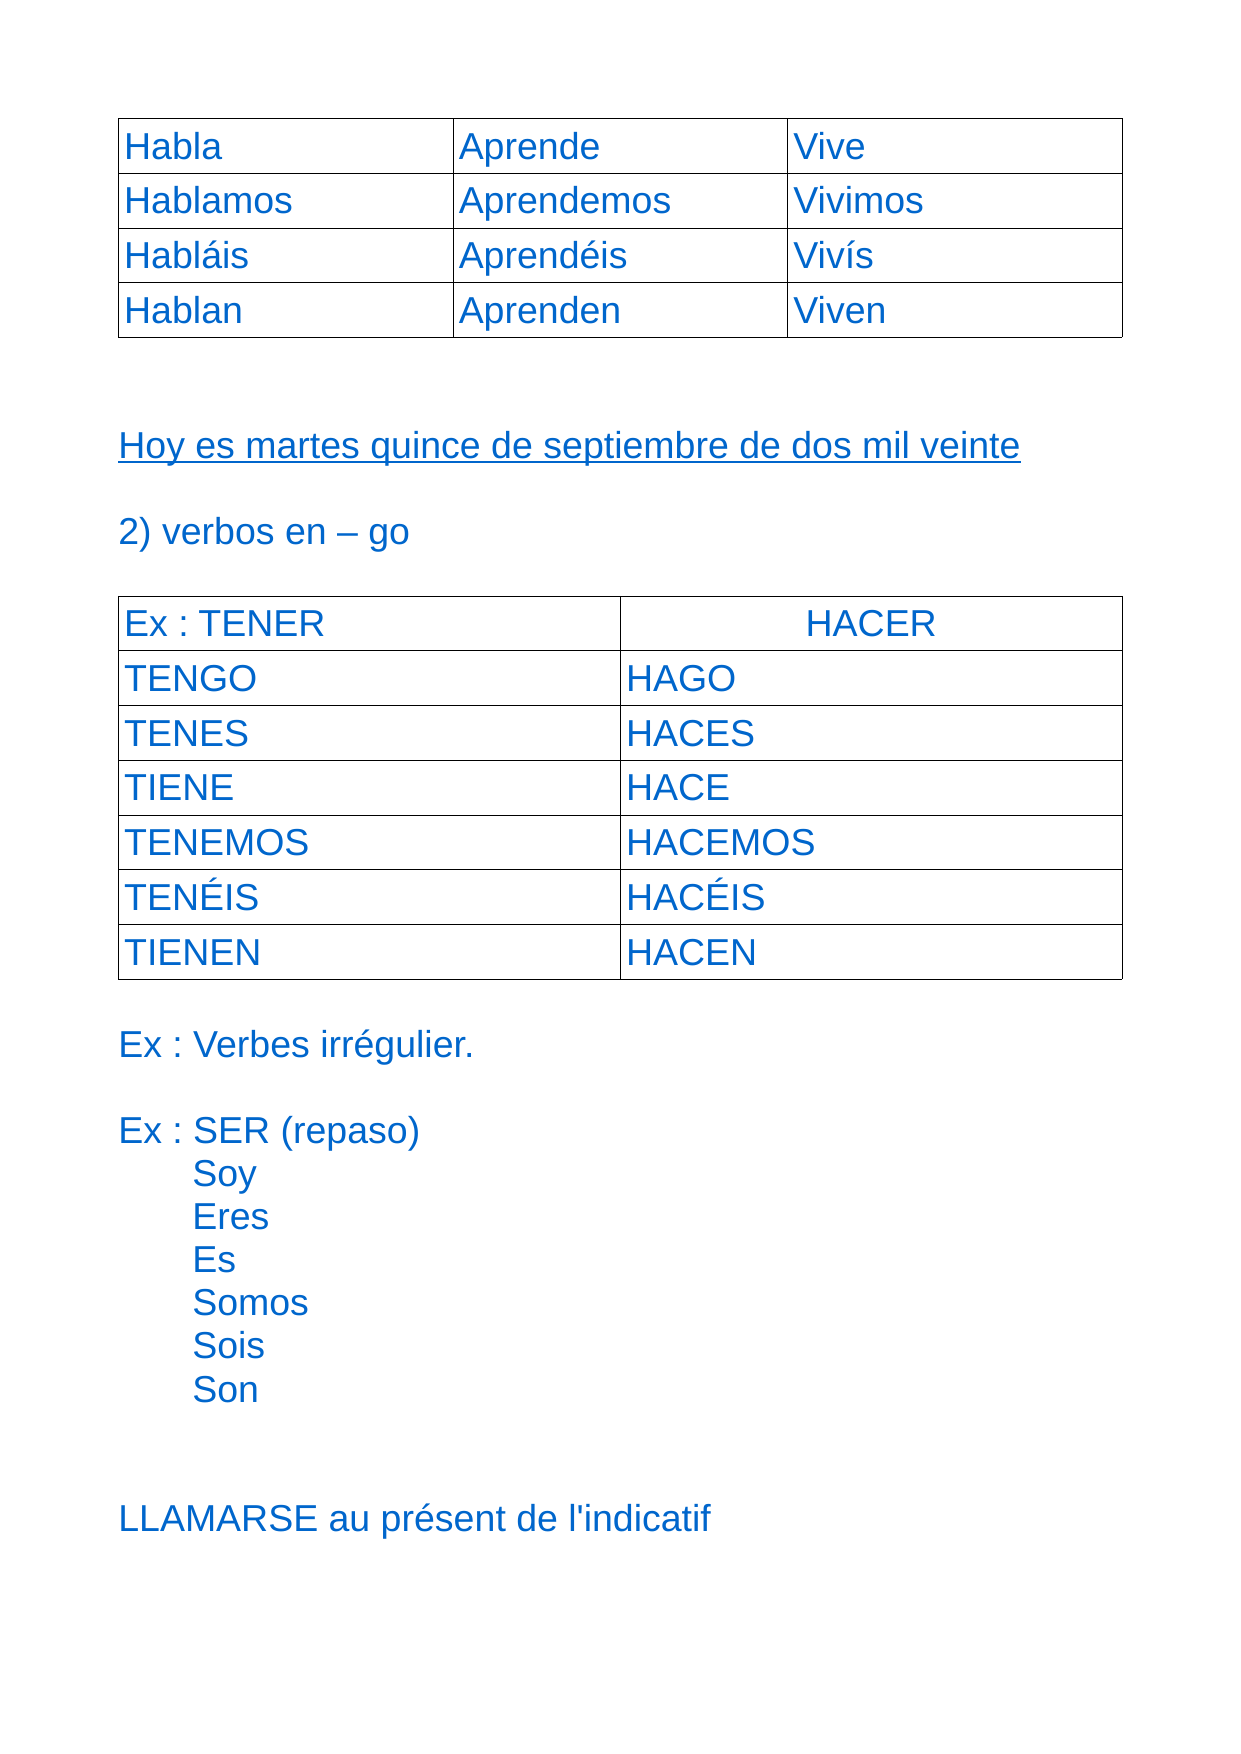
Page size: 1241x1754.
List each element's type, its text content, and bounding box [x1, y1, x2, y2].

table_header Ex : TENER [119, 597, 620, 650]
table_cell TENÉIS [119, 870, 620, 924]
text Soy [118, 1151, 1122, 1194]
text Ex : Verbes irrégulier. [118, 1022, 1122, 1065]
table_cell Aprende [454, 119, 787, 173]
table_cell Aprendemos [454, 174, 787, 227]
table_cell TENGO [119, 651, 620, 705]
table_cell Habláis [119, 229, 453, 282]
table_cell Vivimos [788, 174, 1122, 227]
table_cell Habla [119, 119, 453, 173]
text 2) verbos en – go [118, 509, 1122, 553]
table_cell Aprendéis [454, 229, 787, 282]
table_cell TIENE [119, 761, 620, 814]
table_cell Hablan [119, 283, 453, 337]
table_cell Vive [788, 119, 1122, 173]
table_cell Vivís [788, 229, 1122, 282]
text Eres [118, 1194, 1122, 1237]
table_cell Viven [788, 283, 1122, 337]
text LLAMARSE au présent de l'indicatif [118, 1496, 1122, 1539]
table_cell HACEMOS [621, 816, 1122, 869]
table_cell TENEMOS [119, 816, 620, 869]
text Sois [118, 1324, 1122, 1367]
table_cell TIENEN [119, 925, 620, 978]
text Somos [118, 1281, 1122, 1324]
table_cell HACES [621, 706, 1122, 760]
table_cell HACE [621, 761, 1122, 814]
table_cell Hablamos [119, 174, 453, 227]
table_cell HAGO [621, 651, 1122, 705]
table_cell HACÉIS [621, 870, 1122, 924]
table_header HACER [621, 597, 1122, 650]
text Ex : SER (repaso) [118, 1108, 1122, 1151]
text Hoy es martes quince de septiembre de dos mil veinte [118, 423, 1122, 466]
text Son [118, 1367, 1122, 1410]
table_cell HACEN [621, 925, 1122, 978]
table_cell Aprenden [454, 283, 787, 337]
table_cell TENES [119, 706, 620, 760]
text Es [118, 1237, 1122, 1281]
